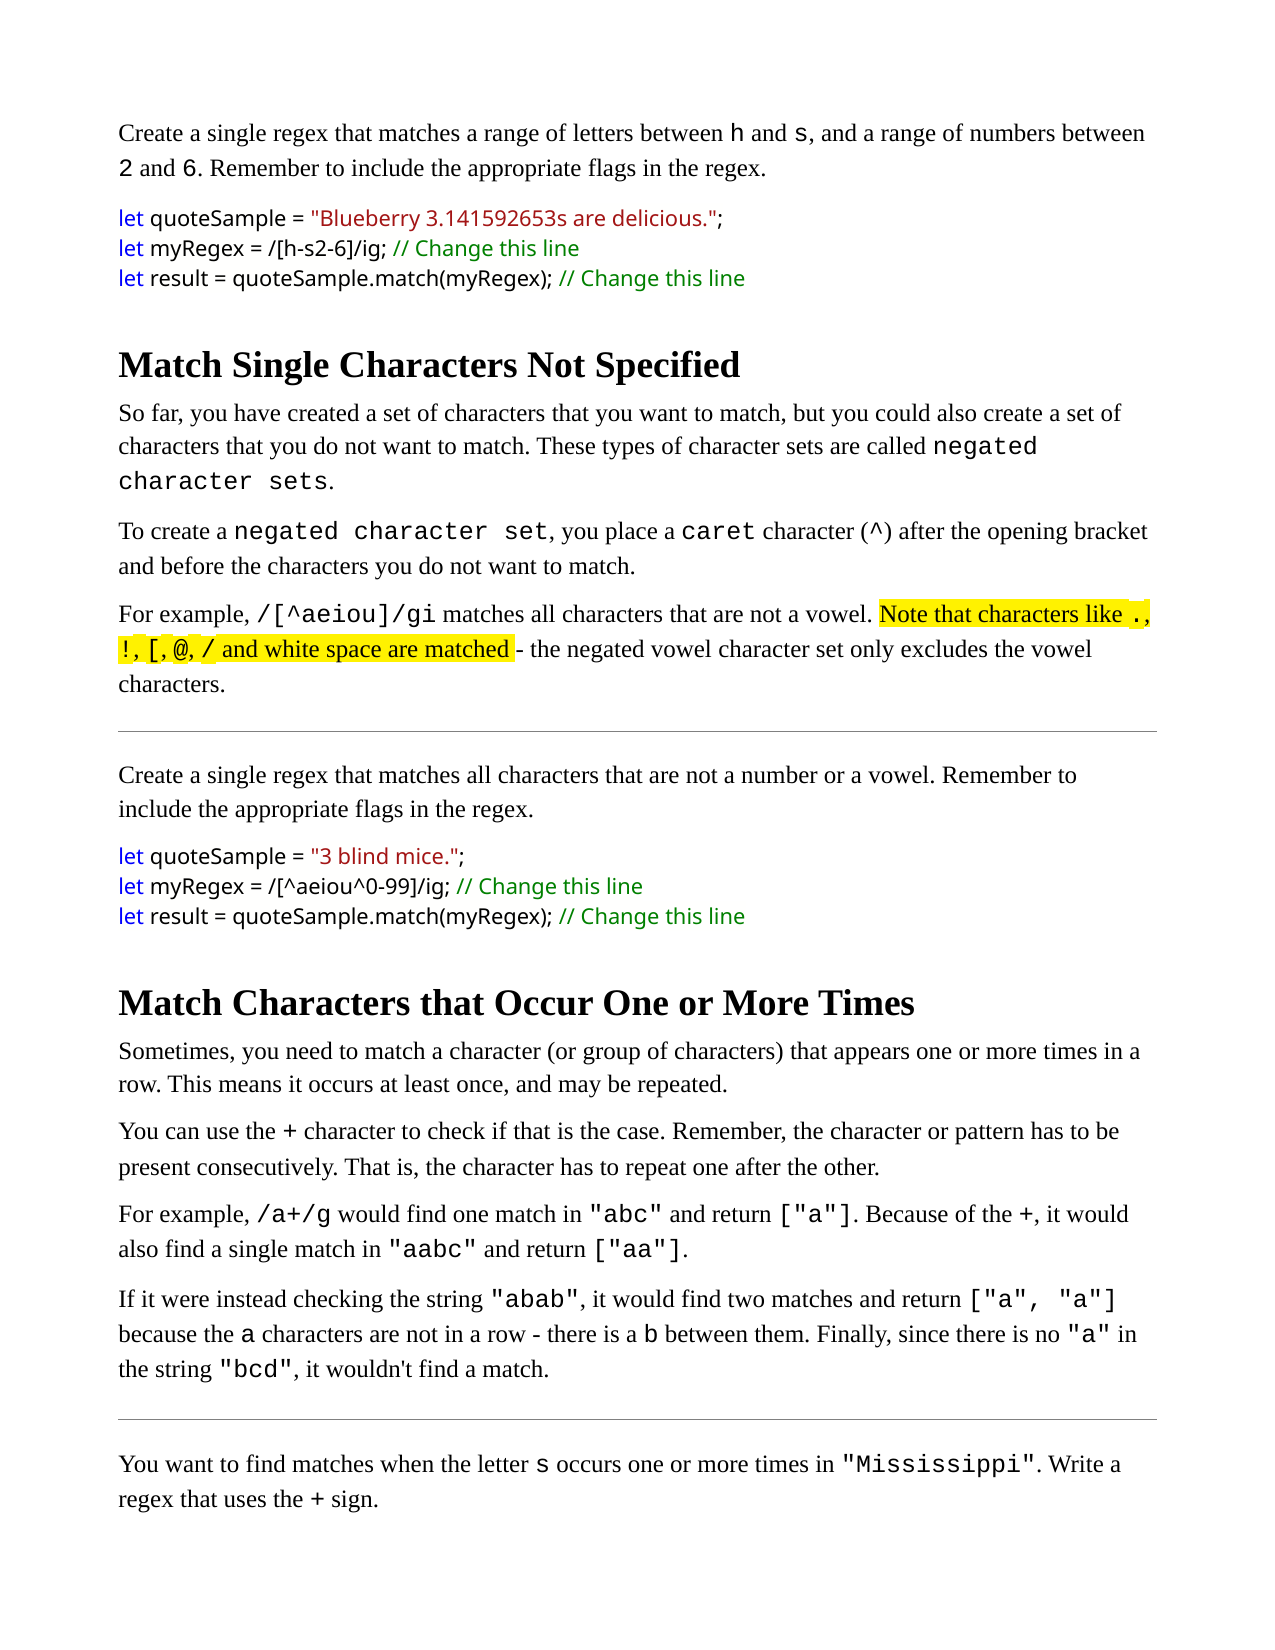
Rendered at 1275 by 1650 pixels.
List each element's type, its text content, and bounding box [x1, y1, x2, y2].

text If it were instead checking the string "abab", it would find two matches and return ["a", "a"] because the a characters are not in a row - there is a b between them. Finally, since there is no "a" in the string "bcd", it wouldn't find a match. [118, 1284, 1157, 1385]
text Create a single regex that matches a range of letters between h and s, and a range of numbers between 2 and 6. Remember to include the appropriate flags in the regex. [118, 118, 1157, 184]
text To create a negated character set, you place a caret character (^) after the opening bracket and before the characters you do not want to match. [118, 516, 1157, 580]
text let myRegex = /[^aeiou^0-99]/ig; // Change this line [118, 871, 1157, 901]
text let quoteSample = "3 blind mice."; [118, 841, 1157, 871]
subtitle Match Single Characters Not Specified [118, 342, 1157, 385]
subtitle Match Characters that Occur One or More Times [118, 980, 1157, 1023]
text You can use the + character to check if that is the case. Remember, the character or pattern has to be present consecutively. That is, the character has to repeat one after the other. [118, 1116, 1157, 1180]
text Create a single regex that matches all characters that are not a number or a vowel. Remember to include the appropriate flags in the regex. [118, 761, 1157, 822]
text let result = quoteSample.match(myRegex); // Change this line [118, 901, 1157, 931]
text For example, /a+/g would find one match in "abc" and return ["a"]. Because of the +, it would also find a single match in "aabc" and return ["aa"]. [118, 1199, 1157, 1265]
text Sometimes, you need to match a character (or group of characters) that appears one or more times in a row. This means it occurs at least once, and may be repeated. [118, 1036, 1157, 1098]
text So far, you have created a set of characters that you want to match, but you could also create a set of characters that you do not want to match. These types of character sets are called negated character sets. [118, 398, 1157, 497]
text let myRegex = /[h-s2-6]/ig; // Change this line [118, 233, 1157, 263]
text let quoteSample = "Blueberry 3.141592653s are delicious."; [118, 203, 1157, 233]
text let result = quoteSample.match(myRegex); // Change this line [118, 263, 1157, 293]
text For example, /[^aeiou]/gi matches all characters that are not a vowel. Note that characters like ., !, [, @, / and white space are matched - the negated vowel character set only excludes the vowel characters. [118, 599, 1157, 698]
text You want to find matches when the letter s occurs one or more times in "Mississippi". Write a regex that uses the + sign. [118, 1449, 1157, 1514]
